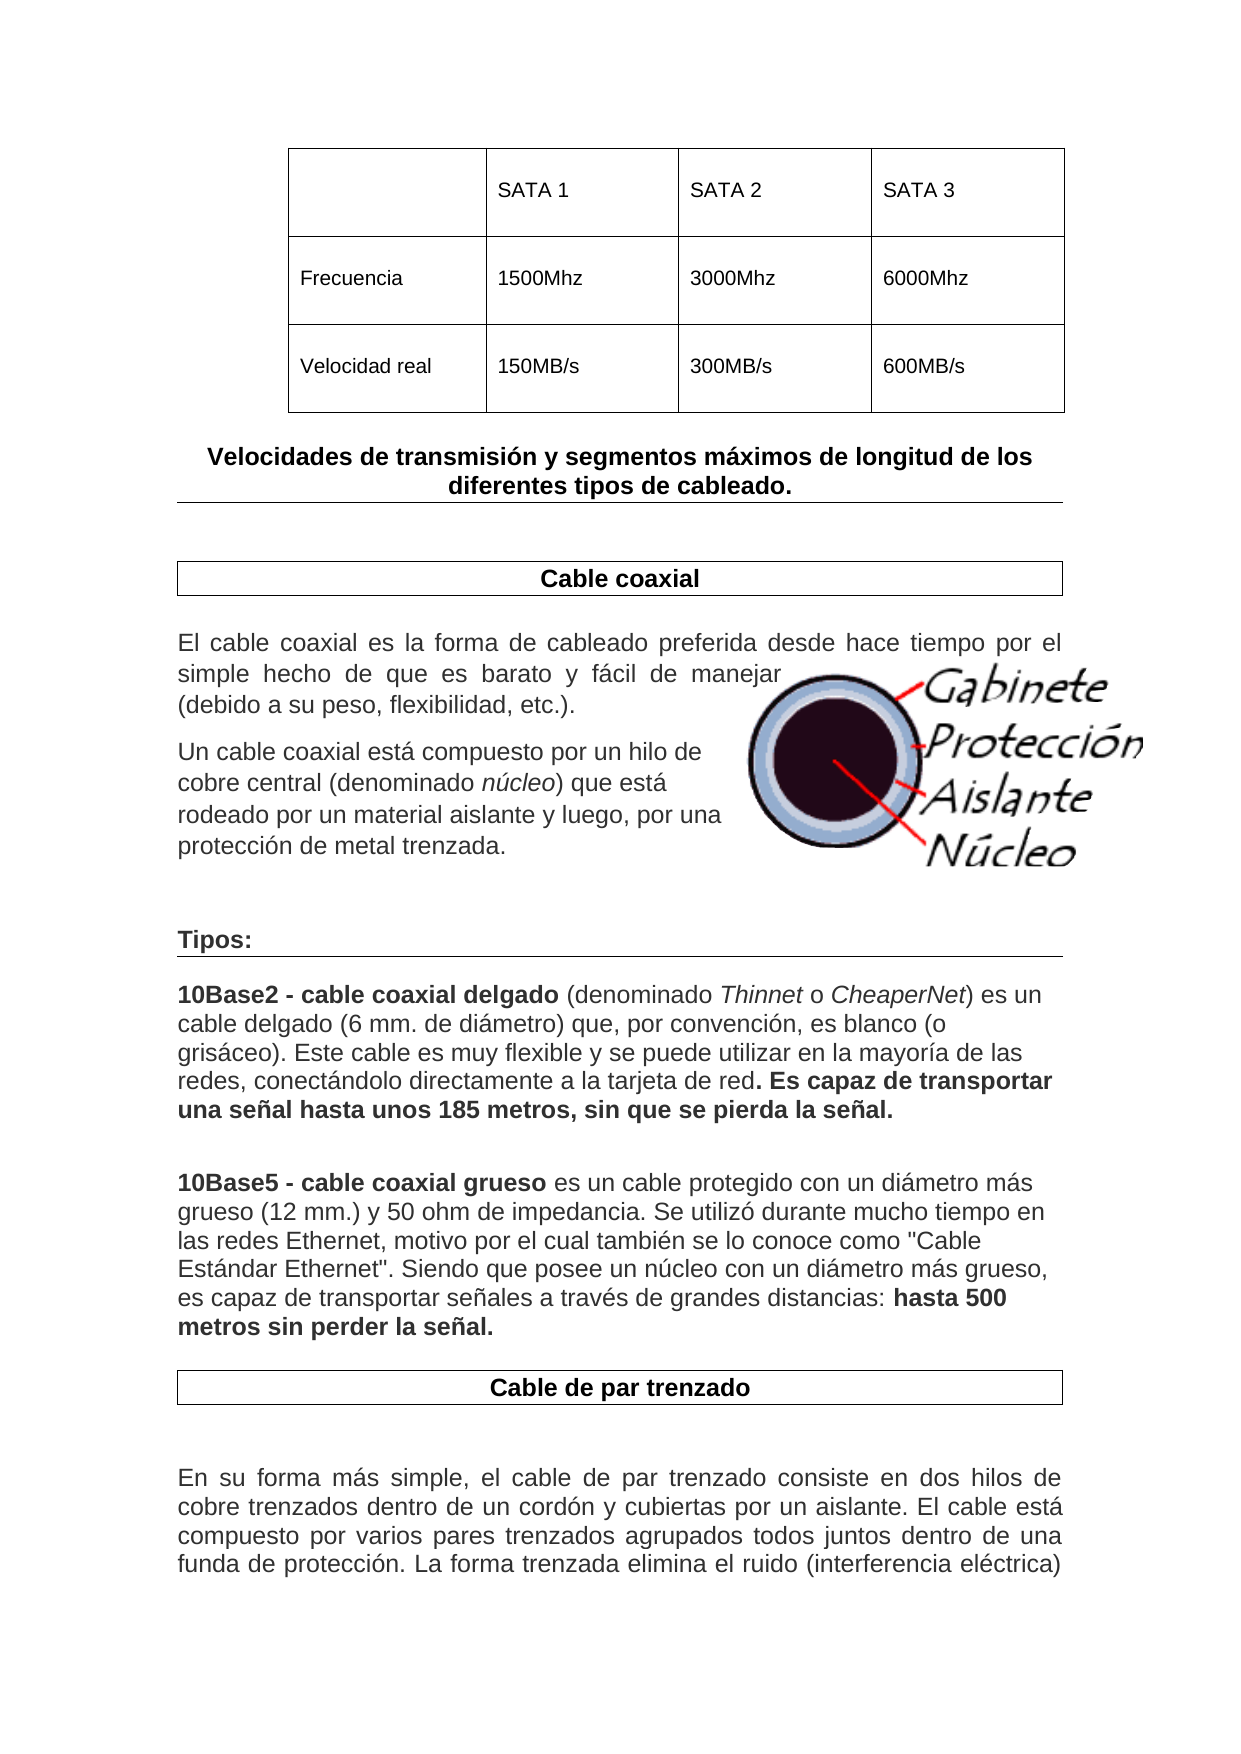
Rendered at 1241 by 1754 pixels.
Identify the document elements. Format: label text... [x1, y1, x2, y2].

table_header SATA 3 [872, 149, 1064, 236]
table_cell Velocidad real [289, 325, 486, 412]
table_header SATA 1 [487, 149, 678, 236]
table_cell 6000Mhz [872, 237, 1064, 324]
text El cable coaxial es la forma de cableado preferida desde hace tiempo por el simple hecho de que es barato y fácil de manejar (debido a su peso, flexibilidad, etc.). [177, 625, 1063, 719]
text En su forma más simple, el cable de par trenzado consiste en dos hilos de cobre trenzados dentro de un cordón y cubiertas por un aislante. El cable está compuesto por varios pares trenzados agrupados todos juntos dentro de una funda de protección. La forma trenzada elimina el ruido (interferencia eléctrica) [177, 1463, 1063, 1578]
table_cell Frecuencia [289, 237, 486, 324]
table_cell 300MB/s [679, 325, 871, 412]
text Cable de par trenzado [178, 1371, 1062, 1404]
table_cell 150MB/s [487, 325, 678, 412]
text 10Base2 - cable coaxial delgado (denominado Thinnet o CheaperNet) es un cable delgado (6 mm. de diámetro) que, por convención, es blanco (o grisáceo). Este cable es muy flexible y se puede utilizar en la mayoría de las redes, conectándolo directamente a la tarjeta de red. Es capaz de transportar una señal hasta unos 185 metros, sin que se pierda la señal. [177, 980, 1063, 1124]
text Cable coaxial [178, 562, 1062, 595]
text 10Base5 - cable coaxial grueso es un cable protegido con un diámetro más grueso (12 mm.) y 50 ohm de impedancia. Se utilizó durante mucho tiempo en las redes Ethernet, motivo por el cual también se lo conoce como "Cable Estándar Ethernet". Siendo que posee un núcleo con un diámetro más grueso, es capaz de transportar señales a través de grandes distancias: hasta 500 metros sin perder la señal. [177, 1168, 1063, 1341]
text Un cable coaxial está compuesto por un hilo de cobre central (denominado núcleo) que está rodeado por un material aislante y luego, por una protección de metal trenzada. Tipos: [177, 735, 1063, 956]
table_header [289, 149, 486, 236]
table_header SATA 2 [679, 149, 871, 236]
table_cell 3000Mhz [679, 237, 871, 324]
table_cell 600MB/s [872, 325, 1064, 412]
table_cell 1500Mhz [487, 237, 678, 324]
text Velocidades de transmisión y segmentos máximos de longitud de los diferentes tipos de cableado. [177, 442, 1063, 502]
